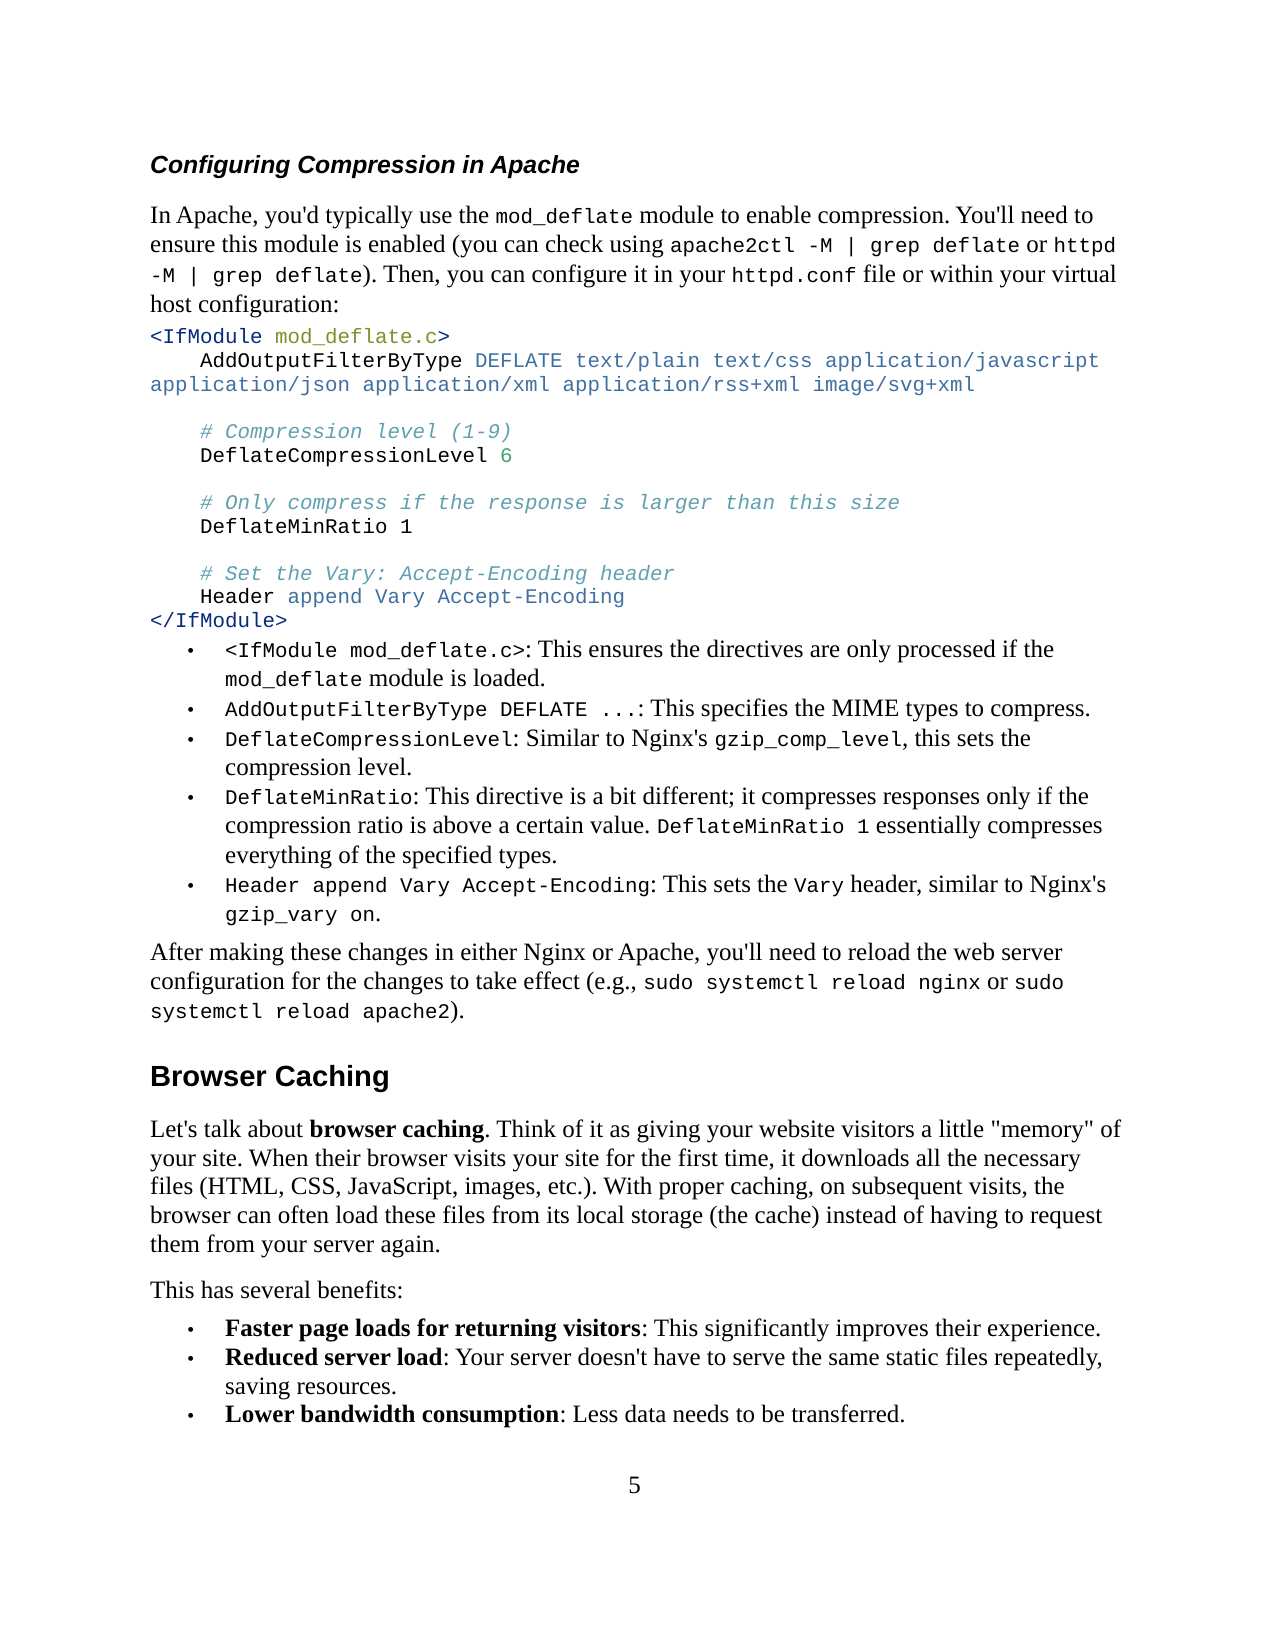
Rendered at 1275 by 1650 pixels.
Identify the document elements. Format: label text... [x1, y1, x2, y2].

subtitle Configuring Compression in Apache [150, 150, 1125, 178]
list Lower bandwidth consumption: Less data needs to be transferred. [187, 1399, 1125, 1428]
text # Compression level (1-9) [150, 421, 1125, 445]
text <IfModule mod_deflate.c> [150, 326, 1125, 350]
text Let's talk about browser caching. Think of it as giving your website visitors a little "memory" of your site. When their browser visits your site for the first time, it downloads all the necessary files (HTML, CSS, JavaScript, images, etc.). With proper caching, on subsequent visits, the browser can often load these files from its local storage (the cache) instead of having to request them from your server again. [150, 1114, 1125, 1258]
list DeflateCompressionLevel: Similar to Nginx's gzip_comp_level, this sets the compression level. [187, 723, 1125, 781]
text Header append Vary Accept-Encoding [150, 587, 1125, 610]
text # Only compress if the response is larger than this size [150, 492, 1125, 516]
list Faster page loads for returning visitors: This significantly improves their experience. [187, 1313, 1125, 1342]
text After making these changes in either Nginx or Apache, you'll need to reload the web server configuration for the changes to take effect (e.g., sudo systemctl reload nginx or sudo systemctl reload apache2). [150, 937, 1125, 1025]
list Header append Vary Accept-Encoding: This sets the Vary header, similar to Nginx's gzip_vary on. [187, 869, 1125, 928]
list Reduced server load: Your server doesn't have to serve the same static files repeatedly, saving resources. [187, 1342, 1125, 1399]
text In Apache, you'd typically use the mod_deflate module to enable compression. You'll need to ensure this module is enabled (you can check using apache2ctl -M | grep deflate or httpd -M | grep deflate). Then, you can configure it in your httpd.conf file or within your virtual host configuration: [150, 200, 1125, 317]
text DeflateMinRatio 1 [150, 516, 1125, 539]
list DeflateMinRatio: This directive is a bit different; it compresses responses only if the compression ratio is above a certain value. DeflateMinRatio 1 essentially compresses everything of the specified types. [187, 781, 1125, 869]
text DeflateCompressionLevel 6 [150, 445, 1125, 468]
text AddOutputFilterByType DEFLATE text/plain text/css application/javascript application/json application/xml application/rss+xml image/svg+xml [150, 350, 1125, 397]
list <IfModule mod_deflate.c>: This ensures the directives are only processed if the mod_deflate module is loaded. [187, 634, 1125, 693]
subtitle Browser Caching [150, 1059, 1125, 1092]
list AddOutputFilterByType DEFLATE ...: This specifies the MIME types to compress. [187, 693, 1125, 723]
text # Set the Vary: Accept-Encoding header [150, 563, 1125, 587]
text This has several benefits: [150, 1276, 1125, 1304]
text </IfModule> [150, 610, 1125, 634]
